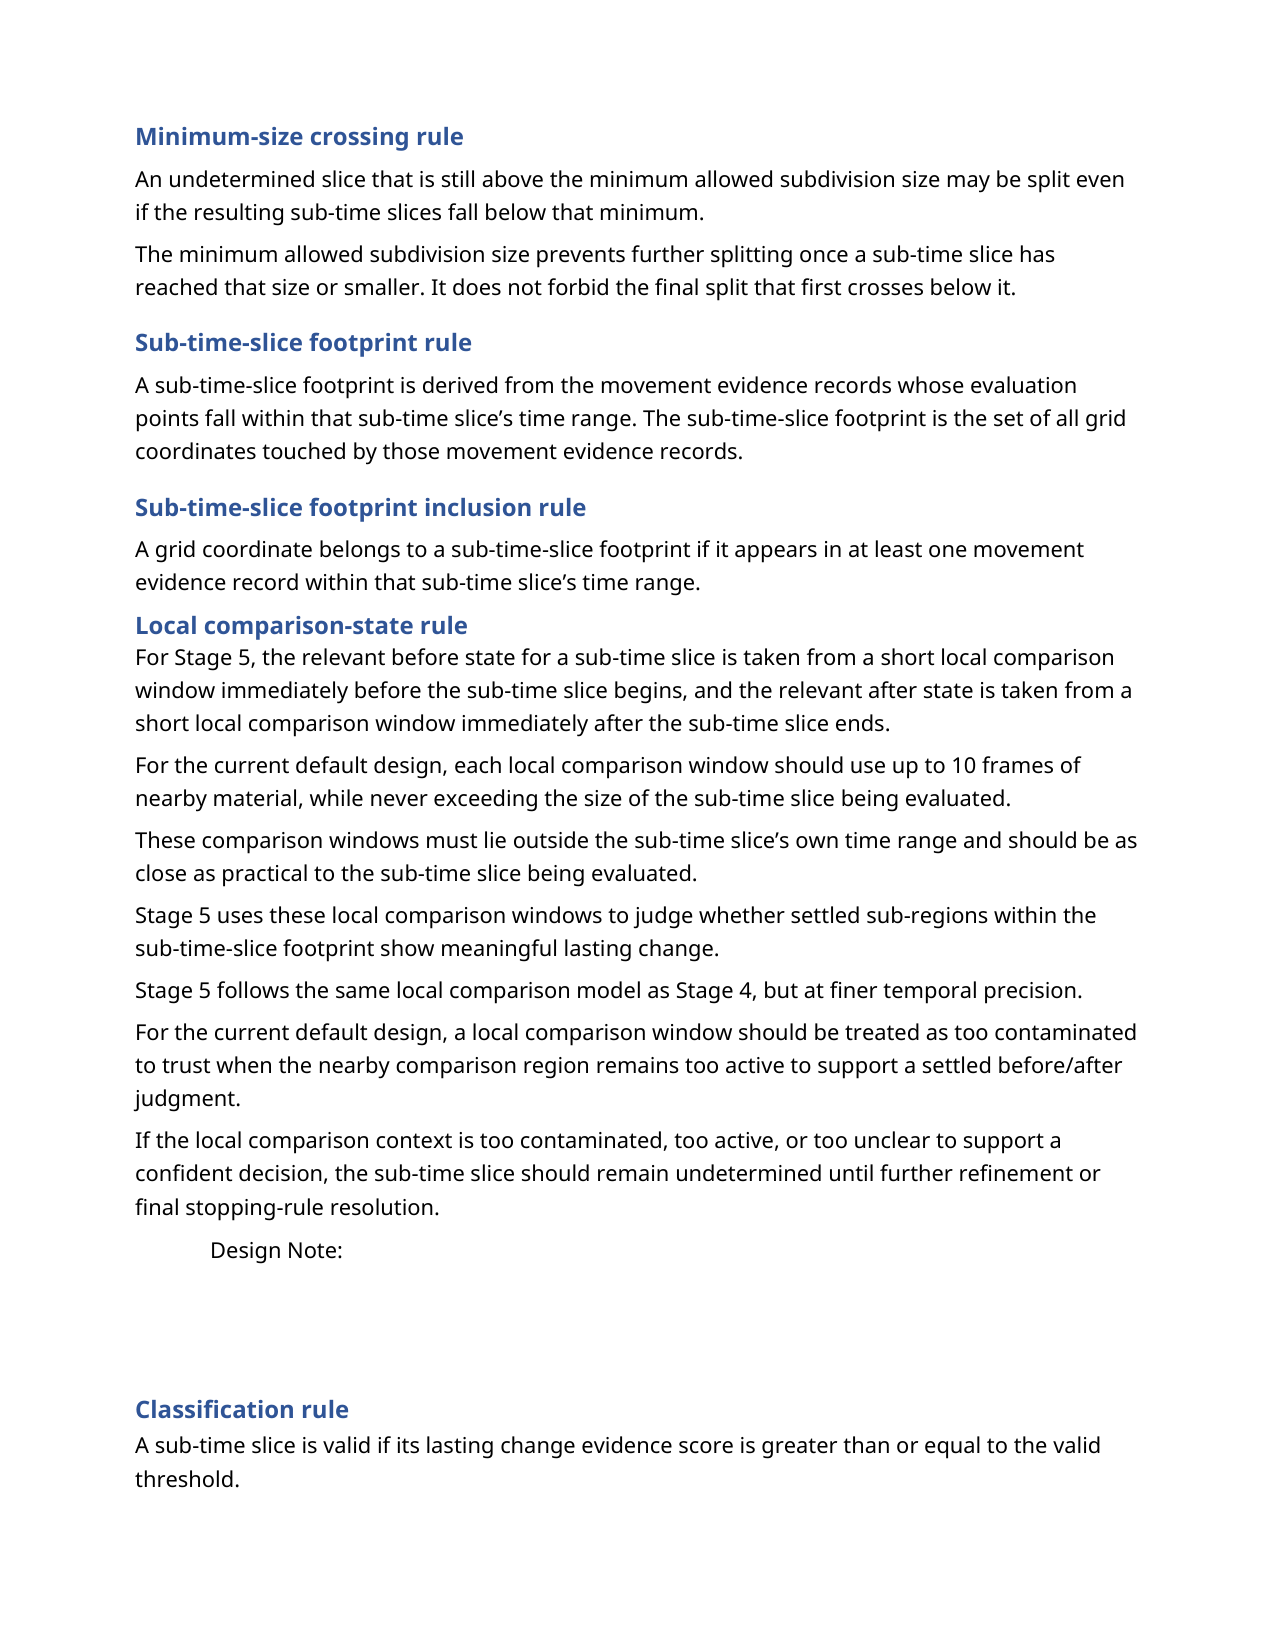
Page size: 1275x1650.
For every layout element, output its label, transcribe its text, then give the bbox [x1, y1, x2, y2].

text Stage 5 follows the same local comparison model as Stage 4, but at finer temporal precision. [135, 975, 1140, 1005]
subtitle Sub-time-slice footprint rule [135, 326, 1140, 359]
text A grid coordinate belongs to a sub-time-slice footprint if it appears in at least one movement evidence record within that sub-time slice’s time range. [135, 534, 1140, 597]
text These comparison windows must lie outside the sub-time slice’s own time range and should be as close as practical to the sub-time slice being evaluated. [135, 825, 1140, 888]
text Local comparison-state rule [135, 609, 1140, 642]
text Stage 5 uses these local comparison windows to judge whether settled sub-regions within the sub-time-slice footprint show meaningful lasting change. [135, 900, 1140, 963]
text An undetermined slice that is still above the minimum allowed subdivision size may be split even if the resulting sub-time slices fall below that minimum. [135, 163, 1140, 227]
text For Stage 5, the relevant before state for a sub-time slice is taken from a short local comparison window immediately before the sub-time slice begins, and the relevant after state is taken from a short local comparison window immediately after the sub-time slice ends. [135, 642, 1140, 738]
text A sub-time slice is valid if its lasting change evidence score is greater than or equal to the valid threshold. [135, 1430, 1140, 1493]
subtitle Minimum-size crossing rule [135, 120, 1140, 153]
text For the current default design, a local comparison window should be treated as too contaminated to trust when the nearby comparison region remains too active to support a settled before/after judgment. [135, 1017, 1140, 1113]
text A sub-time-slice footprint is derived from the movement evidence records whose evaluation points fall within that sub-time slice’s time range. The sub-time-slice footprint is the set of all grid coordinates touched by those movement evidence records. [135, 369, 1140, 466]
text For the current default design, each local comparison window should use up to 10 frames of nearby material, while never exceeding the size of the sub-time slice being evaluated. [135, 750, 1140, 813]
text The minimum allowed subdivision size prevents further splitting once a sub-time slice has reached that size or smaller. It does not forbid the final split that first crosses below it. [135, 238, 1140, 302]
subtitle Sub-time-slice footprint inclusion rule [135, 490, 1140, 523]
text Design Note: Stage 3 performs coarse whole-union screening, while Stage 4 and Stage 5 perform local slice-level and sub-time-slice-level comparison. The slice-level stages therefore use nearby local comparison windows rather than broad union-level quiet-region windows. [210, 1233, 1140, 1372]
text If the local comparison context is too contaminated, too active, or too unclear to support a confident decision, the sub-time slice should remain undetermined until further refinement or final stopping-rule resolution. [135, 1125, 1140, 1221]
subtitle Classification rule [135, 1393, 1140, 1425]
